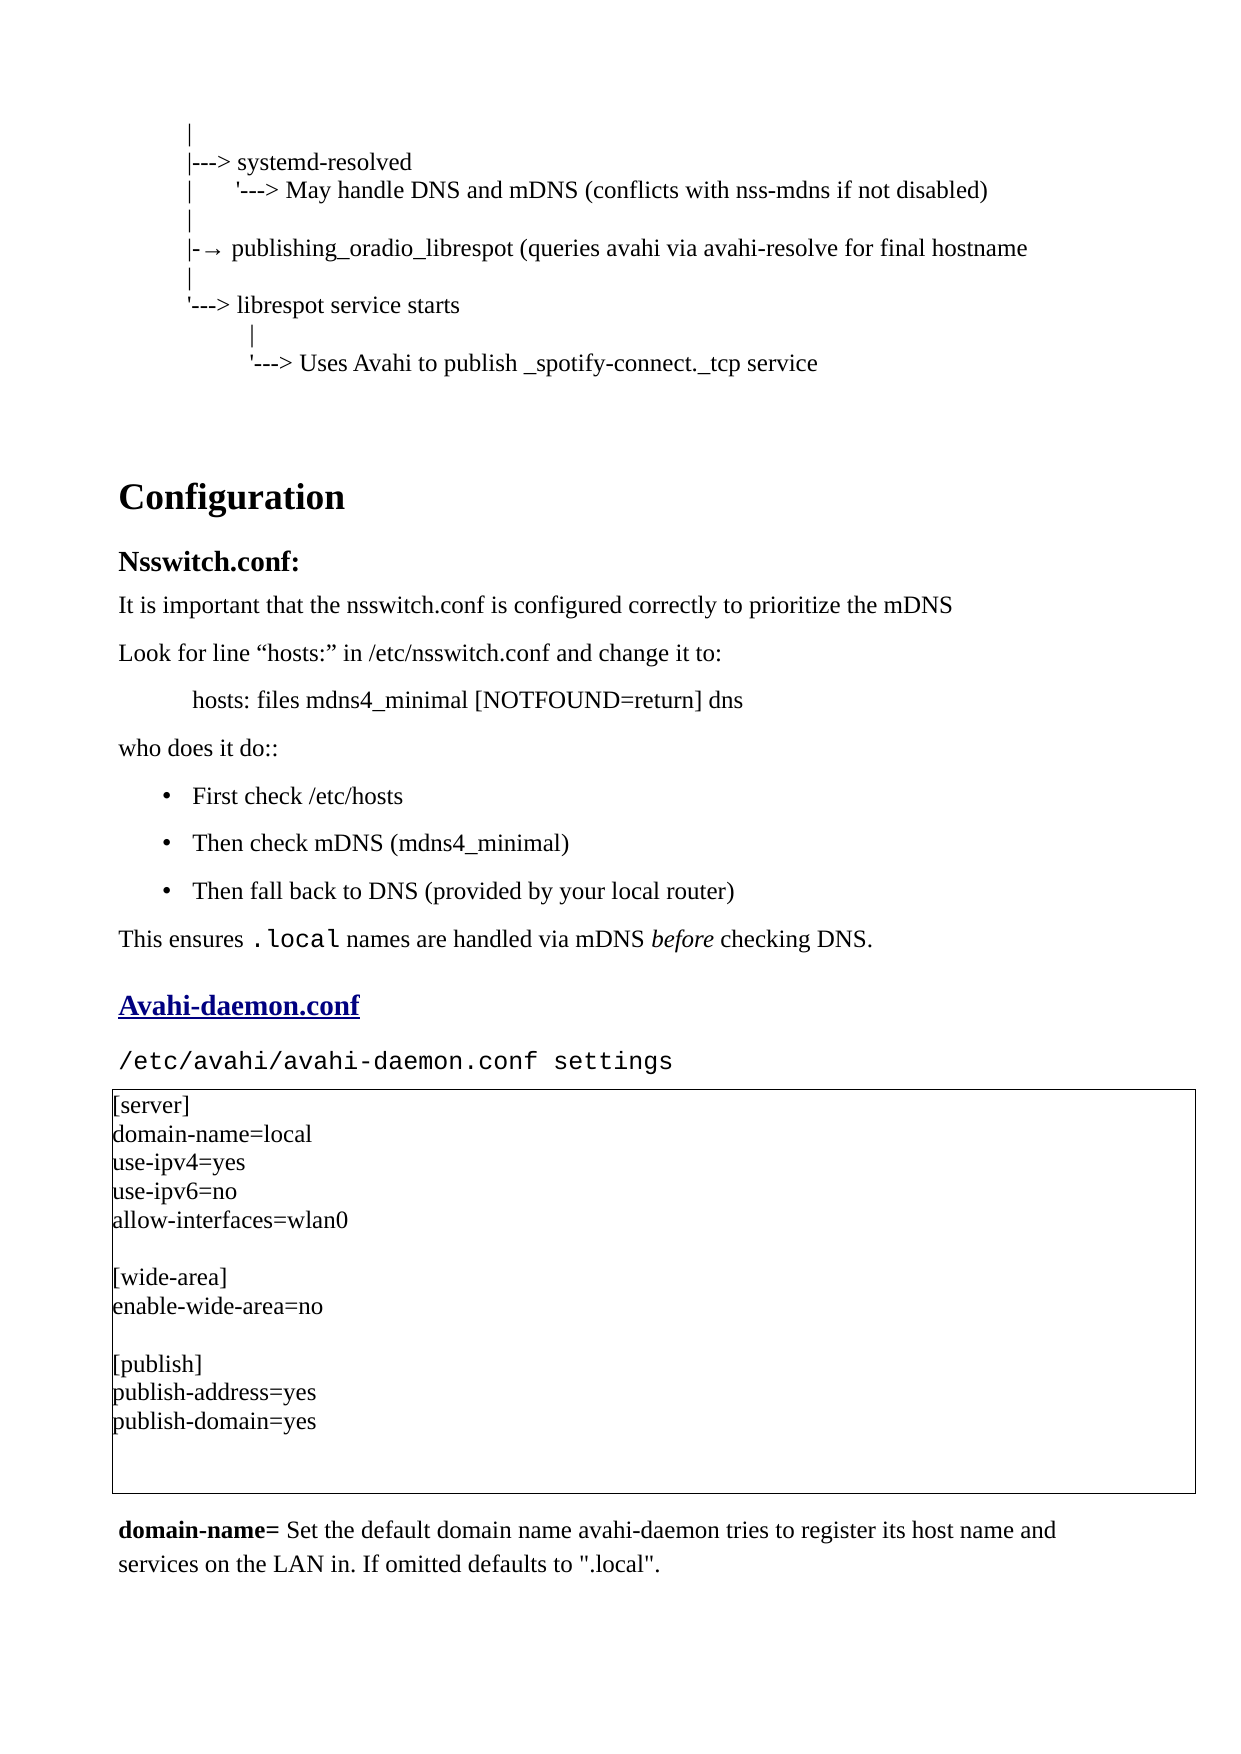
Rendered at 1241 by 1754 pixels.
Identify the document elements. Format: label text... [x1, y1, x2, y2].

list Then check mDNS (mdns4_minimal) [162, 828, 1122, 857]
subtitle /etc/avahi/avahi-daemon.conf settings [118, 1049, 1122, 1077]
text | '---> May handle DNS and mDNS (conflicts with nss-mdns if not disabled) [118, 176, 1122, 204]
list First check /etc/hosts [162, 781, 1122, 809]
text | [118, 262, 1122, 291]
text |---> systemd-resolved [118, 147, 1122, 176]
text | [118, 204, 1122, 233]
text domain-name= Set the default domain name avahi-daemon tries to register its host name and services on the LAN in. If omitted defaults to ".local". [118, 1516, 1122, 1577]
text This ensures .local names are handled via mDNS before checking DNS. [118, 924, 1122, 954]
text hosts: files mdns4_minimal [NOTFOUND=return] dns [192, 686, 1122, 714]
subtitle Avahi-daemon.conf [118, 988, 1122, 1022]
subtitle Nsswitch.conf: [118, 544, 1122, 578]
text It is important that the nsswitch.conf is configured correctly to prioritize the mDNS [118, 590, 1122, 619]
text '---> Uses Avahi to publish _spotify-connect._tcp service [118, 348, 1122, 377]
text Look for line “hosts:” in /etc/nsswitch.conf and change it to: [118, 638, 1122, 667]
subtitle Configuration [118, 474, 1122, 517]
text who does it do:: [118, 733, 1122, 762]
text | [118, 118, 1122, 147]
text '---> librespot service starts [118, 291, 1122, 319]
list Then fall back to DNS (provided by your local router) [162, 876, 1122, 905]
text | [118, 319, 1122, 348]
text |-→ publishing_oradio_librespot (queries avahi via avahi-resolve for final hostname [118, 233, 1122, 262]
